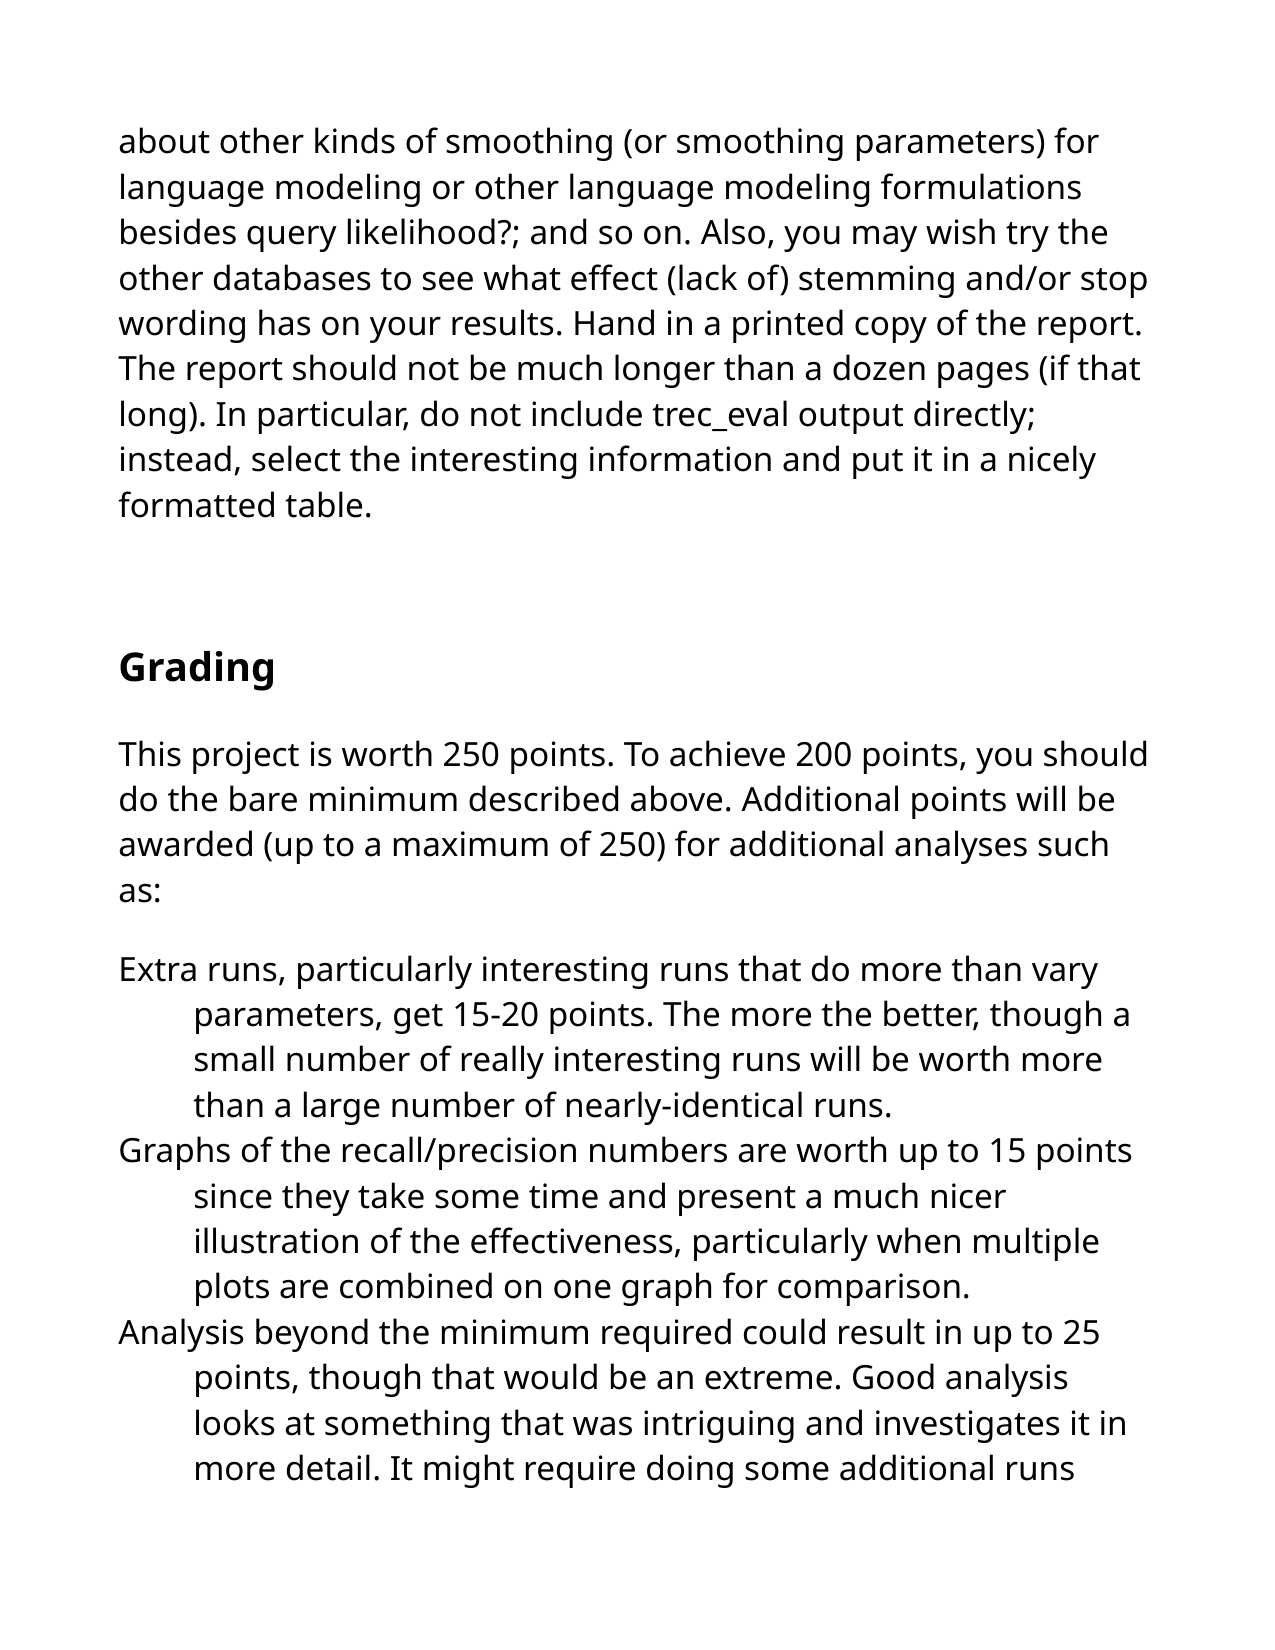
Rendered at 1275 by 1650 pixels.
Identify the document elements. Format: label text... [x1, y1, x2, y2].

text This project is worth 250 points. To achieve 200 points, you should do the bare minimum described above. Additional points will be awarded (up to a maximum of 250) for additional analyses such as: [118, 730, 1157, 912]
text Grading [118, 639, 1157, 693]
text Graphs of the recall/precision numbers are worth up to 15 points since they take some time and present a much nicer illustration of the effectiveness, particularly when multiple plots are combined on one graph for comparison. [118, 1127, 1157, 1309]
text about other kinds of smoothing (or smoothing parameters) for language modeling or other language modeling formulations besides query likelihood?; and so on. Also, you may wish try the other databases to see what effect (lack of) stemming and/or stop wording has on your results. Hand in a printed copy of the report. The report should not be much longer than a dozen pages (if that long). In particular, do not include trec_eval output directly; instead, select the interesting information and put it in a nicely formatted table. [118, 118, 1157, 527]
text Extra runs, particularly interesting runs that do more than vary parameters, get 15-20 points. The more the better, though a small number of really interesting runs will be worth more than a large number of nearly-identical runs. [118, 945, 1157, 1127]
text Analysis beyond the minimum required could result in up to 25 points, though that would be an extreme. Good analysis looks at something that was intriguing and investigates it in more detail. It might require doing some additional runs [118, 1309, 1157, 1490]
